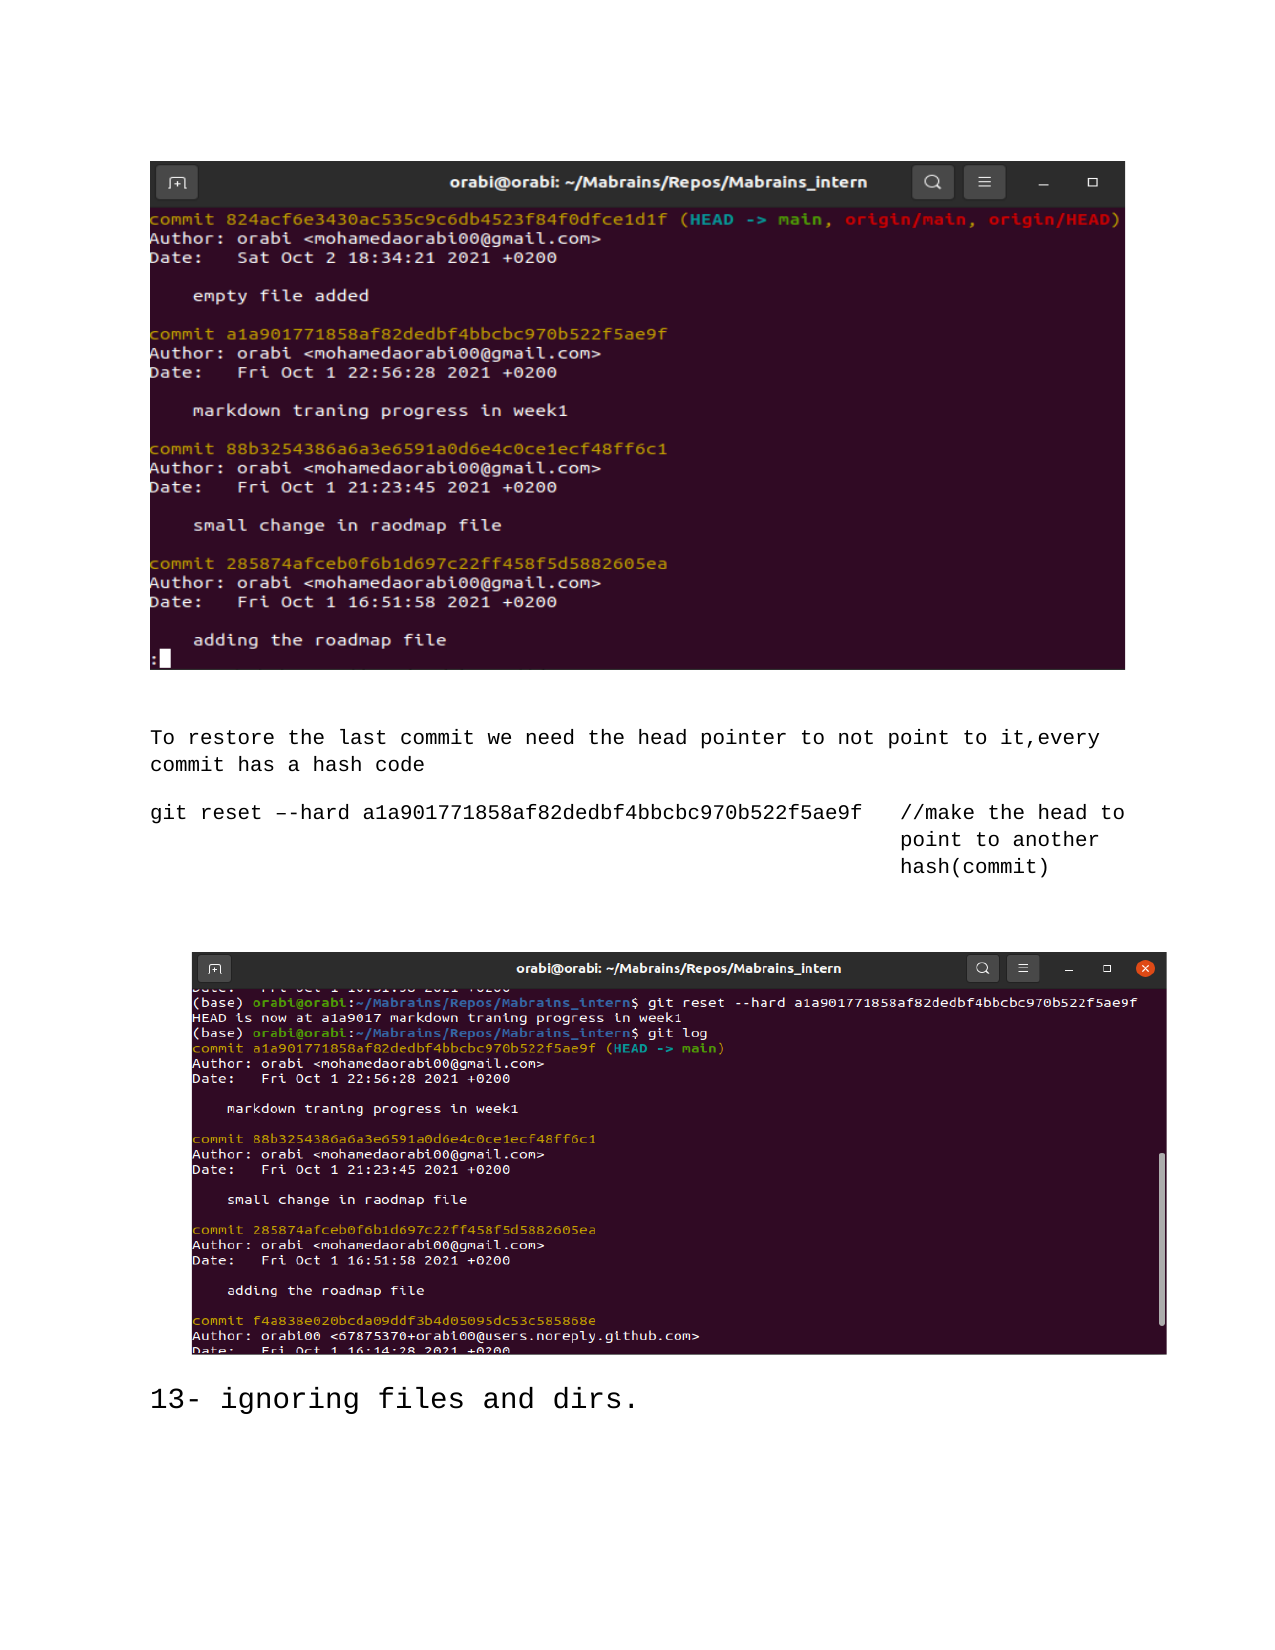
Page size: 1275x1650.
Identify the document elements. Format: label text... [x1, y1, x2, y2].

text git reset –-hard a1a901771858af82dedbf4bbcbc970b522f5ae9f //make the head to point to another hash(commit) [150, 802, 1125, 880]
picture [150, 161, 1125, 670]
text To restore the last commit we need the head pointer to not point to it,every commit has a hash code [150, 727, 1125, 778]
text 13- ignoring files and dirs. [150, 1385, 1125, 1418]
picture [191, 952, 1167, 1355]
